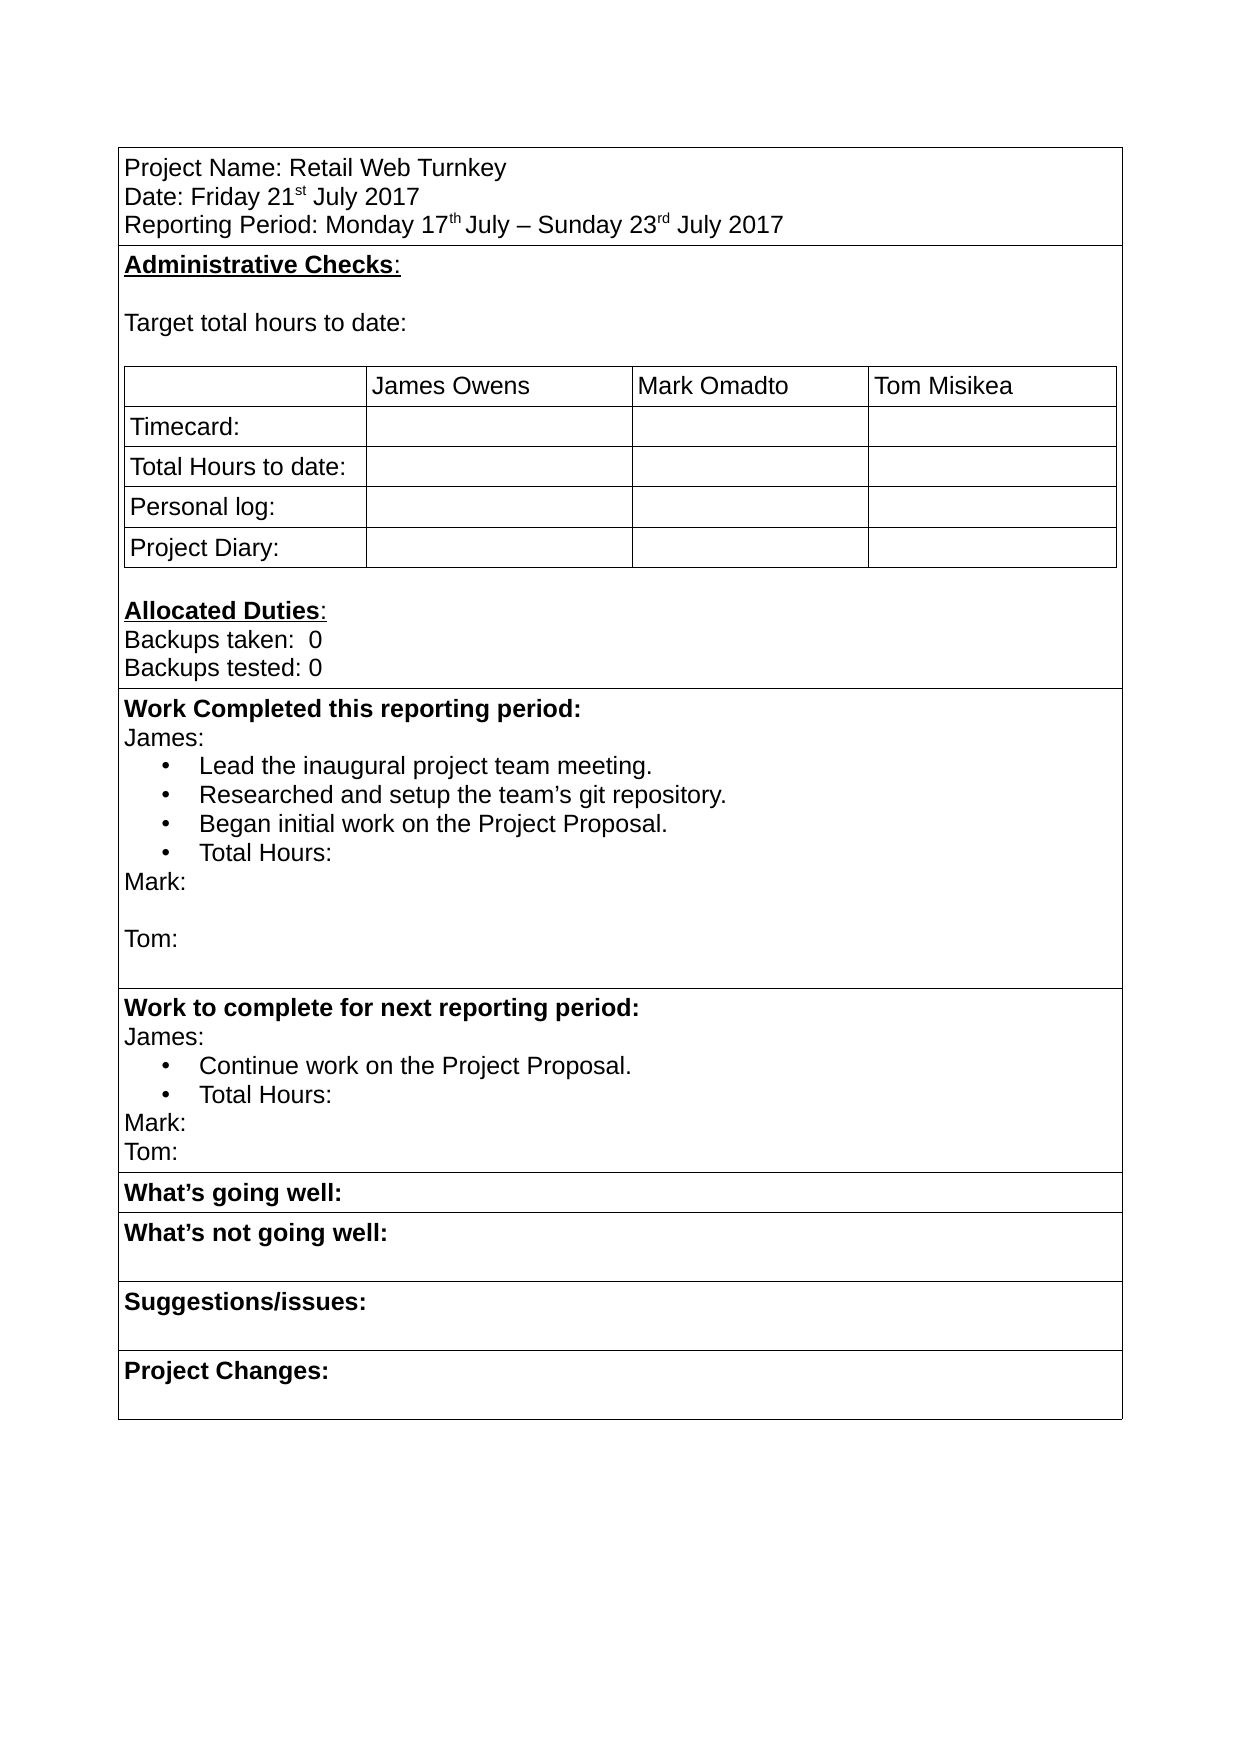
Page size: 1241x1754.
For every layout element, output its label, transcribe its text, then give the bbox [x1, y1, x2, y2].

table_cell Project Diary: [125, 528, 366, 567]
table_header Tom Misikea [869, 367, 1116, 406]
table_cell Total Hours to date: [125, 447, 366, 486]
table_cell [869, 528, 1116, 567]
table_cell [633, 447, 868, 486]
table_header James Owens [367, 367, 632, 406]
table_cell [367, 487, 632, 527]
table_cell [633, 528, 868, 567]
table_header Mark Omadto [633, 367, 868, 406]
table_cell Suggestions/issues: [119, 1282, 1122, 1350]
table_header Project Name: Retail Web Turnkey Date: Friday 21st July 2017 Reporting Period: Monday 17th July – Sunday 23rd July 2017 [119, 148, 1122, 245]
table_header [125, 367, 366, 406]
table_cell Personal log: [125, 487, 366, 527]
table_cell [367, 528, 632, 567]
table_cell What’s going well: [119, 1173, 1122, 1212]
table_cell [869, 407, 1116, 446]
table_cell Project Changes: [119, 1351, 1122, 1419]
table_cell [869, 447, 1116, 486]
table_cell [633, 407, 868, 446]
table_cell [367, 447, 632, 486]
table_cell [633, 487, 868, 527]
table_cell Work Completed this reporting period: James: Lead the inaugural project team meeting. Researched and setup the team’s git repository. Began initial work on the Project Proposal. Total Hours: Mark: Tom: [119, 689, 1122, 987]
table_cell What’s not going well: [119, 1213, 1122, 1281]
table_cell [367, 407, 632, 446]
table_cell Work to complete for next reporting period: James: Continue work on the Project Proposal. Total Hours: Mark: Tom: [119, 989, 1122, 1172]
table_cell [869, 487, 1116, 527]
table_cell Administrative Checks: Target total hours to date: Allocated Duties: Backups taken: 0 Backups tested: 0 [119, 246, 1122, 688]
table_cell Timecard: [125, 407, 366, 446]
